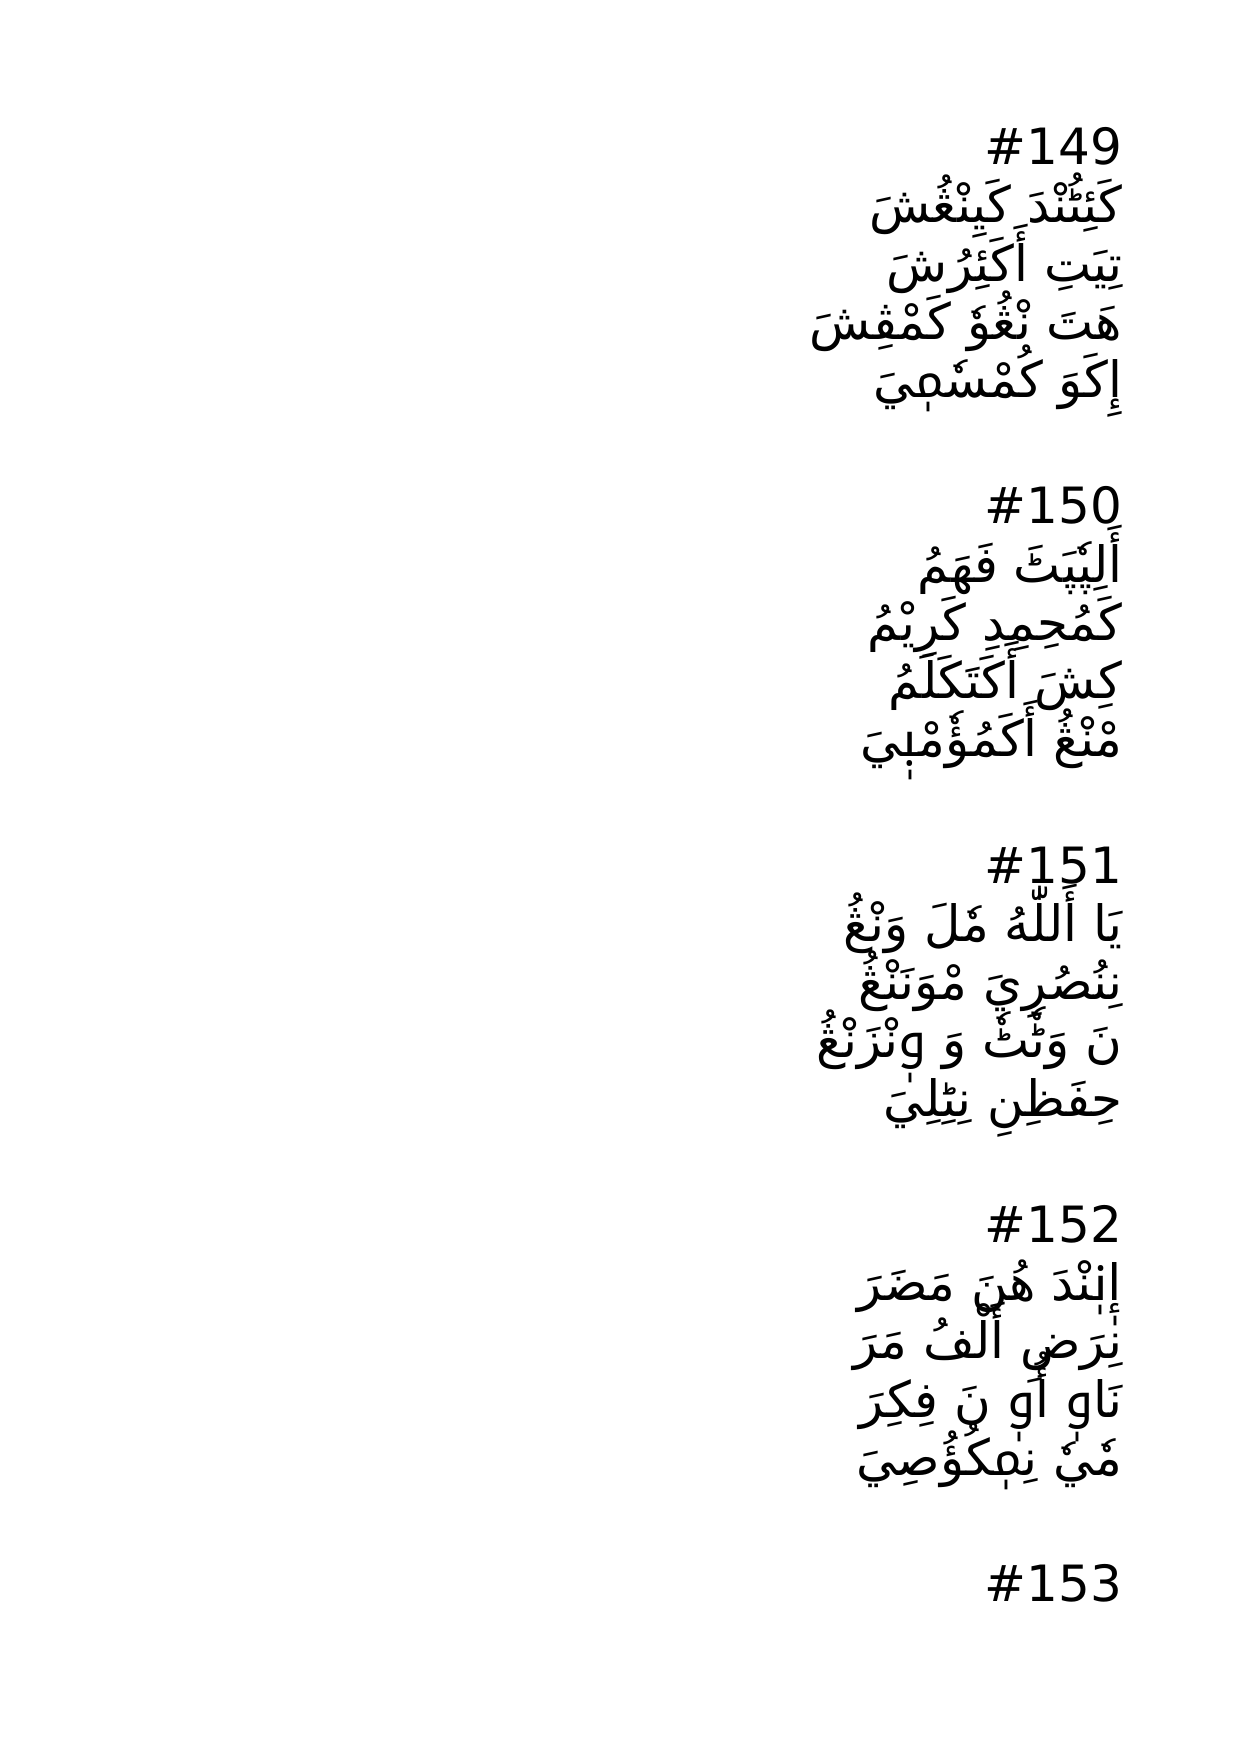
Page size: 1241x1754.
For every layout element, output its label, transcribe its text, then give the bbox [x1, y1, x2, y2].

text إِكَوَ كُمْسٗمٖيَ [118, 351, 1122, 409]
text إٖنٖنْدَ هُنَ مَضَرَ [118, 1254, 1122, 1312]
text حِفَظِنِ نِٹِلِيَ [118, 1069, 1122, 1128]
text نِنُصُرِيَ مْوَنَنْڠُ [118, 953, 1122, 1011]
text أَلِپٗپَٹَ فَهَمُ [118, 536, 1122, 594]
text كِشَ أَكَتَكَلَمُ [118, 652, 1122, 710]
text نَ وَٹٗٹٗ وَ وٖنْزَنْڠُ [118, 1011, 1122, 1069]
text كَئِٹُنْدَ كَيِنْڠُشَ [118, 176, 1122, 234]
text #150 [118, 477, 1122, 536]
text #151 [118, 837, 1122, 895]
text نِرَضِ أَلْفُ مَرَ [118, 1312, 1122, 1371]
text #153 [118, 1555, 1122, 1613]
text تِيَتِ أَكَئِرُشَ [118, 234, 1122, 293]
text مٗيٗ نِمٖكُؤُصِيَ [118, 1429, 1122, 1487]
text نَاوٖ أُوٖ نَ فِكِرَ [118, 1371, 1122, 1429]
text #149 [118, 118, 1122, 176]
text مْنْڠُ أَكَمُؤٗمْبٖيَ [118, 710, 1122, 768]
text هَتَ نْڠُوٗ كَمْڤِشَ [118, 293, 1122, 351]
text كَمُحِمِدِ كَرِيْمُ [118, 594, 1122, 652]
text يَا أَللّٰهُ مٗلَ وَنْڠُ [118, 895, 1122, 953]
text #152 [118, 1196, 1122, 1254]
